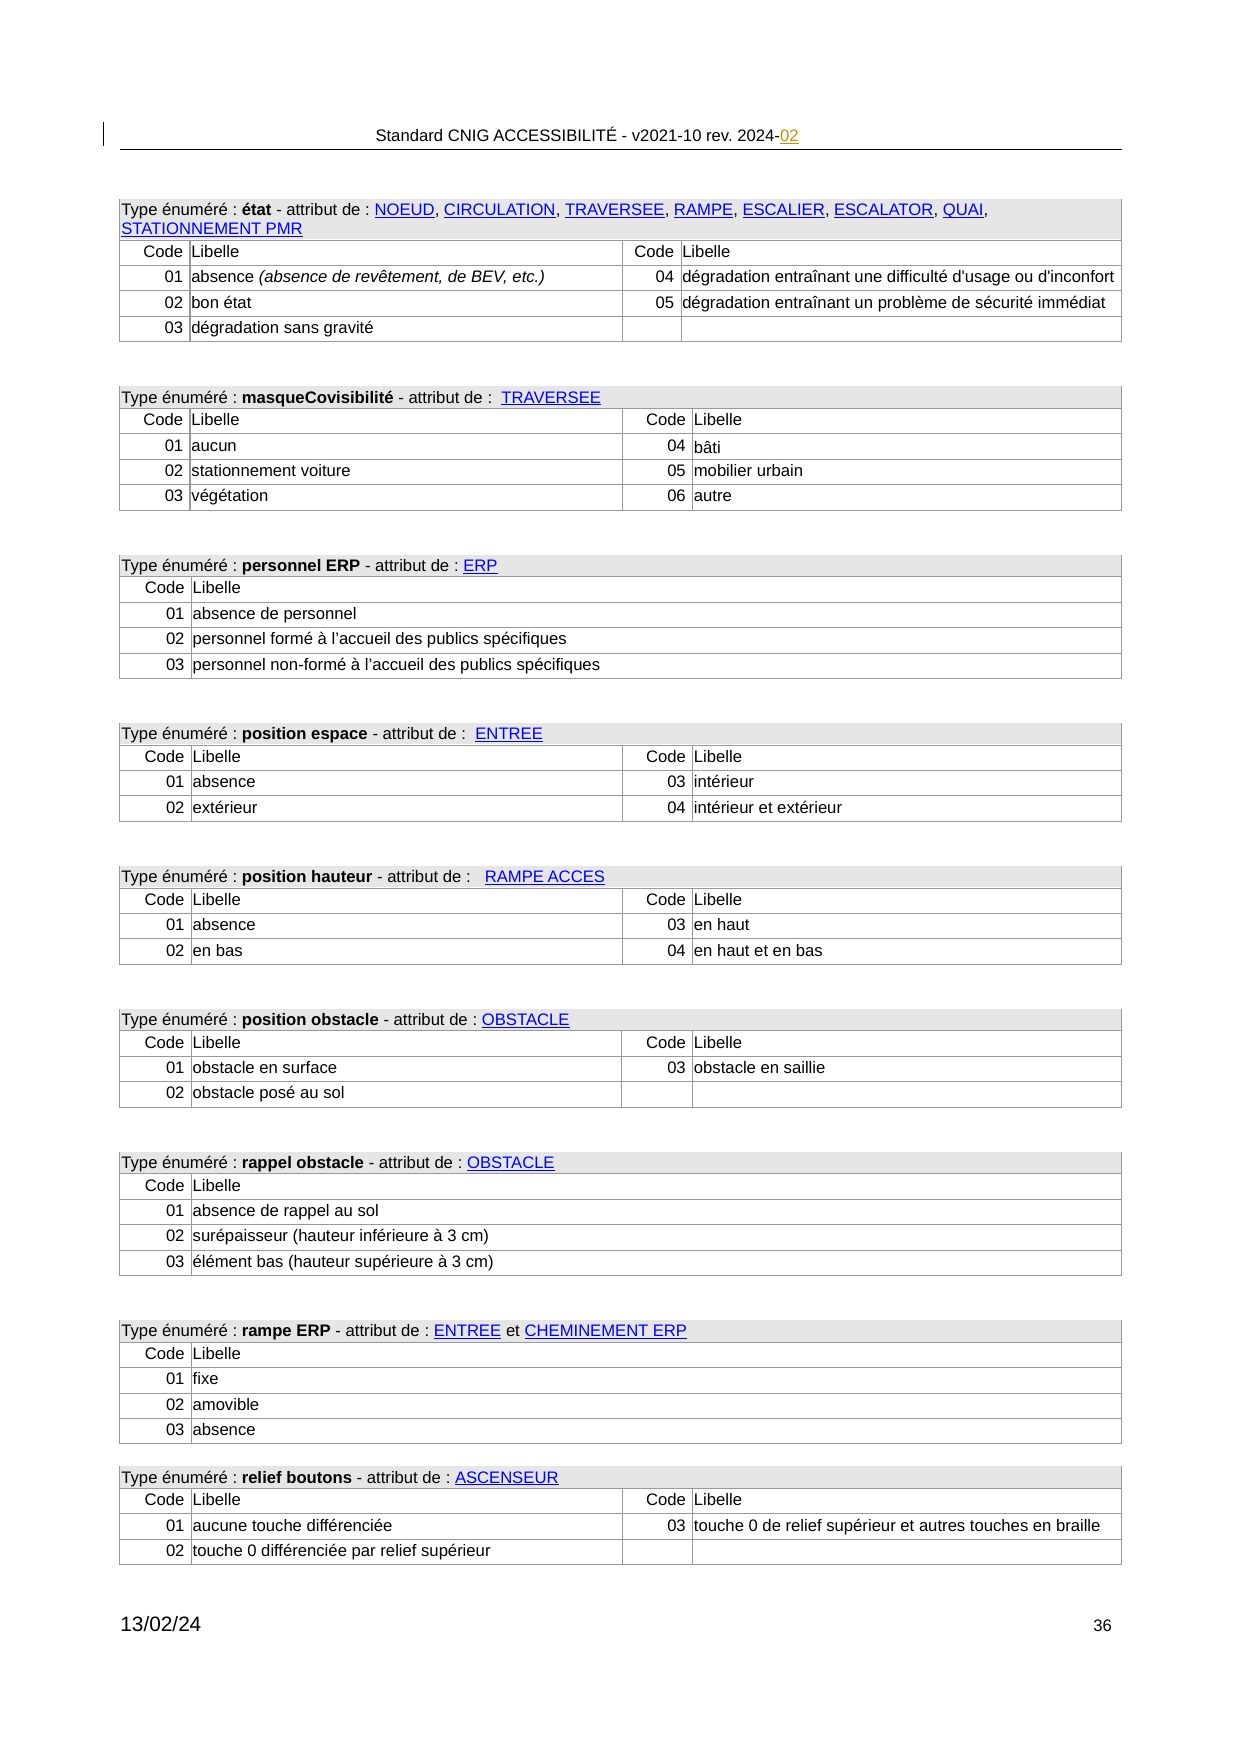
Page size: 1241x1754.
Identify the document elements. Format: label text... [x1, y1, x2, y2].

table_cell dégradation entraînant un problème de sécurité immédiat [682, 291, 1121, 316]
table_cell Code [120, 1031, 191, 1056]
table_cell bâti [693, 434, 1121, 459]
table_cell 01 [120, 1057, 191, 1081]
table_cell 05 [623, 291, 681, 316]
table_cell Libelle [191, 409, 622, 433]
table_cell 01 [120, 603, 191, 627]
table_header Type énuméré : position espace - attribut de : ENTREE [120, 723, 1121, 744]
table_cell 04 [623, 796, 692, 821]
table_cell 03 [120, 485, 189, 509]
table_cell 01 [120, 1514, 191, 1539]
table_cell intérieur [693, 771, 1121, 795]
table_cell 05 [623, 460, 692, 484]
table_cell 02 [120, 628, 191, 652]
table_cell intérieur et extérieur [693, 796, 1121, 821]
table_header Type énuméré : masqueCovisibilité - attribut de : TRAVERSEE [120, 386, 1121, 408]
table_cell Libelle [693, 1489, 1121, 1513]
table_cell 02 [120, 1394, 191, 1418]
table_cell Code [623, 241, 681, 265]
table_cell Code [623, 1489, 692, 1513]
table_cell personnel formé à l’accueil des publics spécifiques [192, 628, 1121, 652]
table_cell Libelle [192, 889, 622, 913]
table_cell Libelle [693, 409, 1121, 433]
table_cell Code [120, 889, 191, 913]
table_cell Libelle [693, 889, 1121, 913]
table_cell absence [192, 1419, 1121, 1443]
table_cell Libelle [192, 1343, 1121, 1367]
table_cell touche 0 de relief supérieur et autres touches en braille [693, 1514, 1121, 1539]
table_cell 01 [120, 914, 191, 938]
table_cell 01 [120, 1200, 191, 1224]
table_cell 02 [120, 460, 189, 484]
table_cell Code [120, 409, 189, 433]
table_cell obstacle en saillie [693, 1057, 1121, 1081]
table_cell Code [622, 1031, 692, 1056]
table_cell 04 [623, 939, 692, 964]
table_cell Libelle [192, 1031, 621, 1056]
table_cell Code [120, 1489, 191, 1513]
table_header Type énuméré : relief boutons - attribut de : ASCENSEUR [120, 1466, 1121, 1488]
table_cell Libelle [682, 241, 1121, 265]
table_cell 02 [120, 291, 189, 316]
table_cell surépaisseur (hauteur inférieure à 3 cm) [192, 1225, 1121, 1249]
table_cell 03 [623, 1514, 692, 1539]
table_cell [682, 317, 1121, 341]
table_cell 06 [623, 485, 692, 509]
table_cell Libelle [693, 746, 1121, 770]
table_cell absence de personnel [192, 603, 1121, 627]
table_cell dégradation sans gravité [191, 317, 622, 341]
table_cell touche 0 différenciée par relief supérieur [192, 1540, 622, 1564]
table_cell Libelle [192, 577, 1121, 602]
table_cell 03 [622, 1057, 692, 1081]
table_cell absence (absence de revêtement, de BEV, etc.) [191, 266, 622, 290]
table_cell Code [120, 577, 191, 602]
table_cell aucune touche différenciée [192, 1514, 622, 1539]
table_cell 03 [623, 914, 692, 938]
table_cell obstacle posé au sol [192, 1082, 621, 1107]
table_cell personnel non-formé à l’accueil des publics spécifiques [192, 654, 1121, 678]
table_cell 02 [120, 796, 191, 821]
table_cell 03 [623, 771, 692, 795]
table_header Type énuméré : rappel obstacle - attribut de : OBSTACLE [120, 1152, 1121, 1173]
table_cell 03 [120, 654, 191, 678]
table_cell [693, 1540, 1121, 1564]
table_cell 02 [120, 1540, 191, 1564]
table_header Type énuméré : position hauteur - attribut de : RAMPE ACCES [120, 866, 1121, 887]
table_cell en haut [693, 914, 1121, 938]
table_cell 02 [120, 1082, 191, 1107]
table_cell 03 [120, 317, 189, 341]
table_header Type énuméré : état - attribut de : NOEUD, CIRCULATION, TRAVERSEE, RAMPE, ESCALIER, ESCALATOR, QUAI, STATIONNEMENT PMR [120, 199, 1121, 239]
table_cell Libelle [693, 1031, 1121, 1056]
table_cell extérieur [192, 796, 622, 821]
table_cell absence de rappel au sol [192, 1200, 1121, 1224]
table_cell absence [192, 914, 622, 938]
table_cell [693, 1082, 1121, 1107]
table_cell aucun [191, 434, 622, 459]
table_cell [622, 1082, 692, 1107]
table_cell 04 [623, 266, 681, 290]
table_cell 01 [120, 1368, 191, 1392]
table_cell absence [192, 771, 622, 795]
table_header Type énuméré : personnel ERP - attribut de : ERP [120, 555, 1121, 576]
table_cell 01 [120, 434, 189, 459]
table_cell mobilier urbain [693, 460, 1121, 484]
table_cell Libelle [192, 1489, 622, 1513]
table_cell Libelle [192, 1174, 1121, 1199]
table_cell Code [623, 746, 692, 770]
table_cell [623, 1540, 692, 1564]
table_cell autre [693, 485, 1121, 509]
table_header Type énuméré : position obstacle - attribut de : OBSTACLE [120, 1009, 1121, 1030]
table_cell Code [120, 1174, 191, 1199]
table_cell Code [623, 409, 692, 433]
table_cell 03 [120, 1419, 191, 1443]
table_header Type énuméré : rampe ERP - attribut de : ENTREE et CHEMINEMENT ERP [120, 1320, 1121, 1342]
table_cell Code [120, 1343, 191, 1367]
table_cell 04 [623, 434, 692, 459]
table_cell Code [623, 889, 692, 913]
table_cell 01 [120, 771, 191, 795]
table_cell en haut et en bas [693, 939, 1121, 964]
table_cell amovible [192, 1394, 1121, 1418]
table_cell obstacle en surface [192, 1057, 621, 1081]
table_cell dégradation entraînant une difficulté d'usage ou d'inconfort [682, 266, 1121, 290]
table_cell végétation [191, 485, 622, 509]
table_cell 01 [120, 266, 189, 290]
table_cell Libelle [192, 746, 622, 770]
table_cell 02 [120, 939, 191, 964]
table_cell Code [120, 241, 189, 265]
table_cell fixe [192, 1368, 1121, 1392]
table_cell élément bas (hauteur supérieure à 3 cm) [192, 1251, 1121, 1275]
table_cell 03 [120, 1251, 191, 1275]
table_cell en bas [192, 939, 622, 964]
table_cell stationnement voiture [191, 460, 622, 484]
table_cell Libelle [191, 241, 622, 265]
table_cell bon état [191, 291, 622, 316]
table_cell 02 [120, 1225, 191, 1249]
table_cell [623, 317, 681, 341]
table_cell Code [120, 746, 191, 770]
